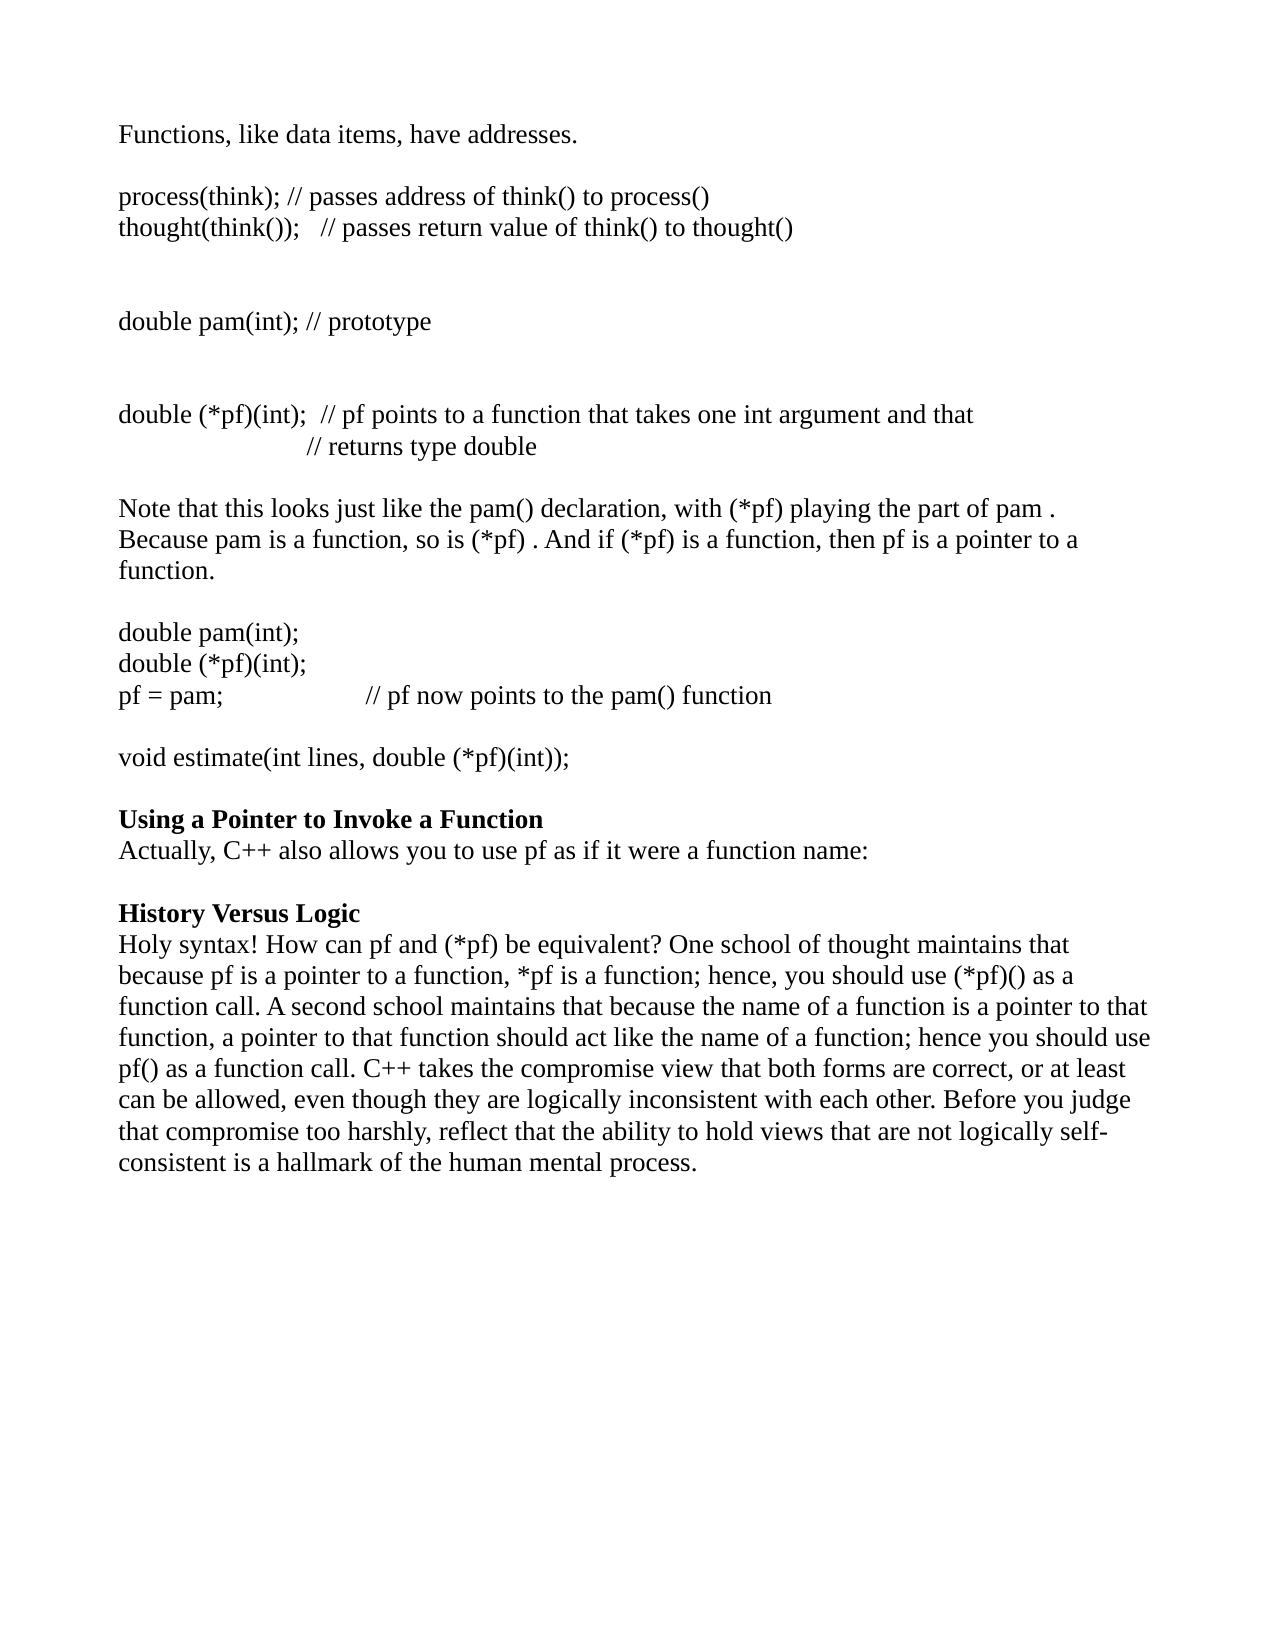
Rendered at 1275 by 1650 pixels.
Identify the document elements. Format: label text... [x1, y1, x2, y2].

text // returns type double [118, 429, 1157, 461]
text double (*pf)(int); [118, 648, 1157, 679]
text Functions, like data items, have addresses. [118, 118, 1157, 149]
text double pam(int); // prototype [118, 305, 1157, 336]
text function. [118, 554, 1157, 585]
text thought(think()); // passes return value of think() to thought() [118, 212, 1157, 243]
text Actually, C++ also allows you to use pf as if it were a function name: [118, 834, 1157, 866]
text History Versus Logic [118, 897, 1157, 928]
text double (*pf)(int); // pf points to a function that takes one int argument and that [118, 398, 1157, 429]
text process(think); // passes address of think() to process() [118, 180, 1157, 212]
text Using a Pointer to Invoke a Function [118, 803, 1157, 834]
text Because pam is a function, so is (*pf) . And if (*pf) is a function, then pf is a pointer to a [118, 523, 1157, 554]
text Holy syntax! How can pf and (*pf) be equivalent? One school of thought maintains that because pf is a pointer to a function, *pf is a function; hence, you should use (*pf)() as a function call. A second school maintains that because the name of a function is a pointer to that function, a pointer to that function should act like the name of a function; hence you should use pf() as a function call. C++ takes the compromise view that both forms are correct, or at least can be allowed, even though they are logically inconsistent with each other. Before you judge that compromise too harshly, reflect that the ability to hold views that are not logically self-consistent is a hallmark of the human mental process. [118, 928, 1157, 1177]
text void estimate(int lines, double (*pf)(int)); [118, 741, 1157, 772]
text Note that this looks just like the pam() declaration, with (*pf) playing the part of pam . [118, 492, 1157, 523]
text double pam(int); [118, 616, 1157, 648]
text pf = pam; // pf now points to the pam() function [118, 679, 1157, 710]
